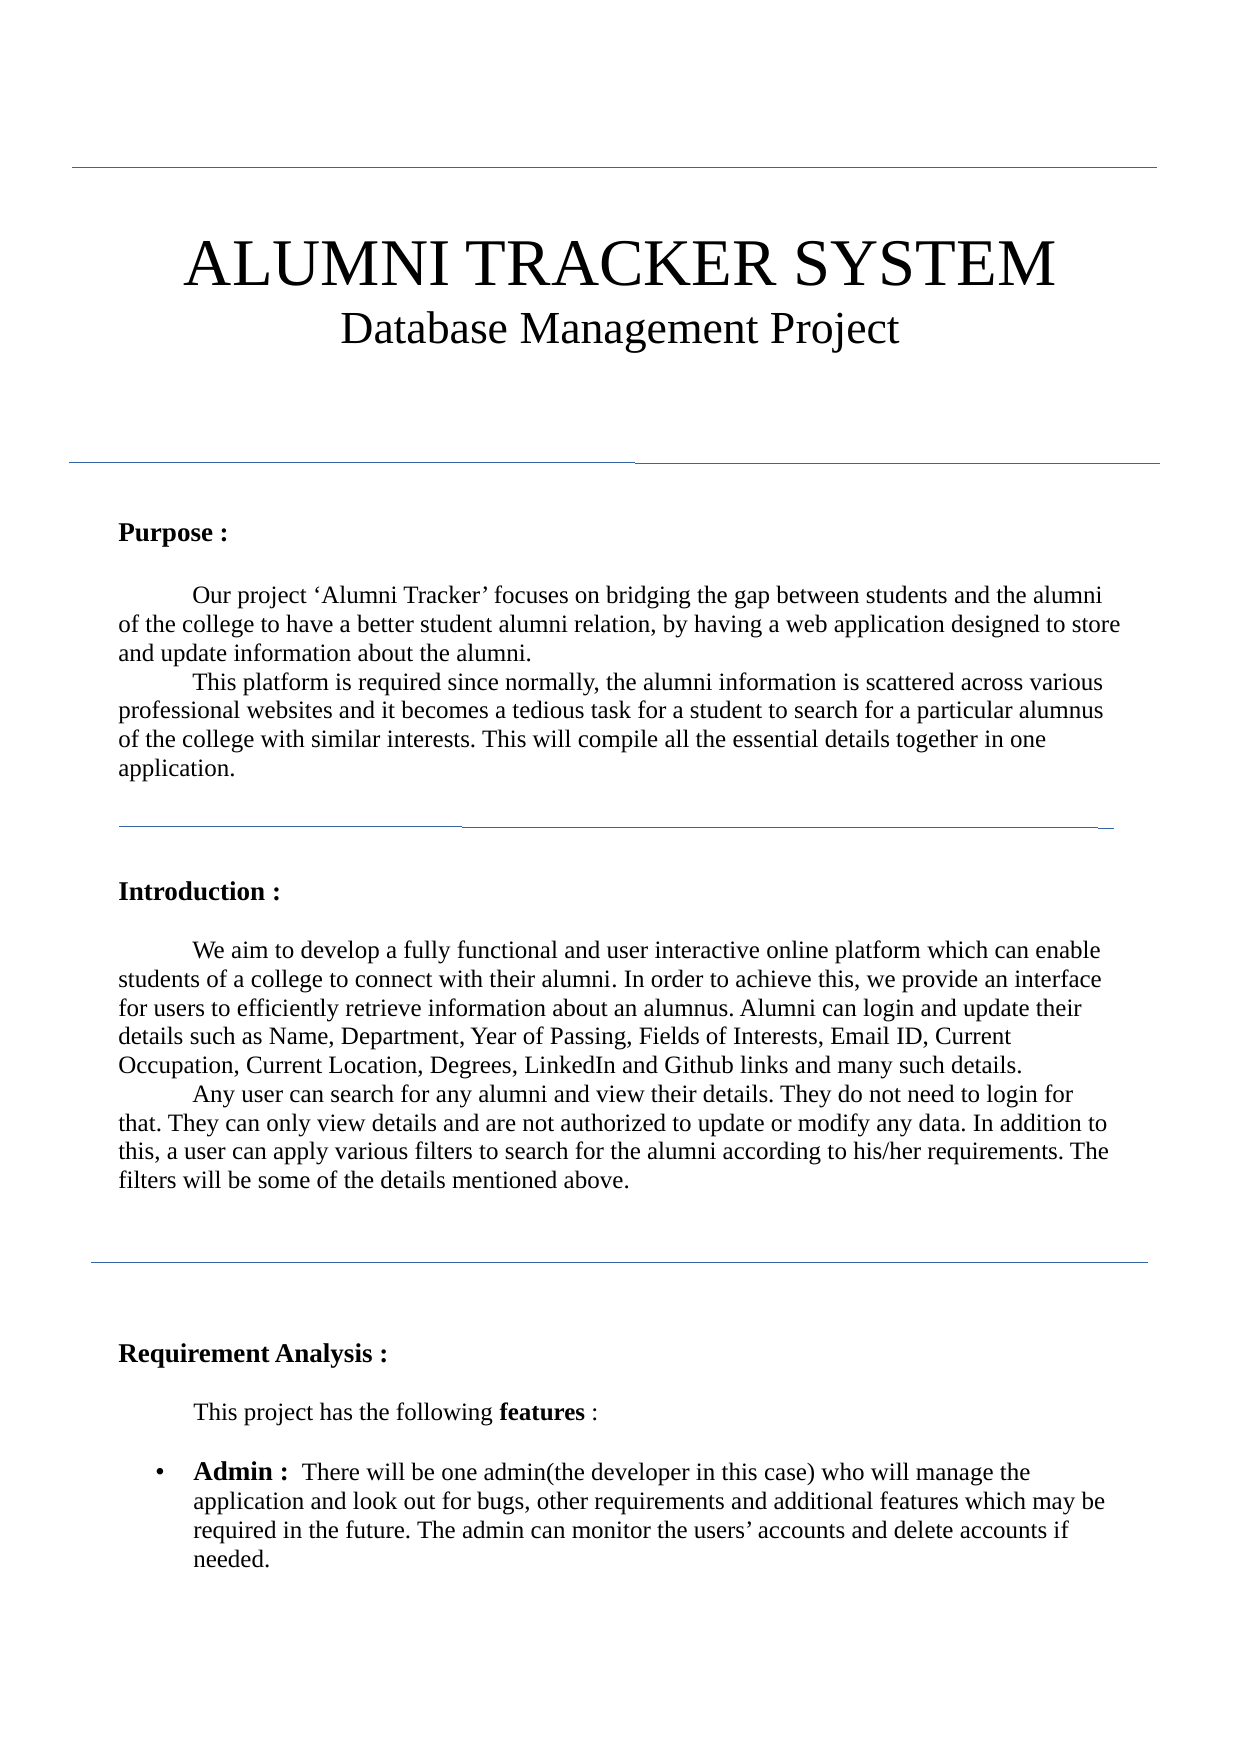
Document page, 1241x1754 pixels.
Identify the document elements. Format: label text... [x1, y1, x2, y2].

text ALUMNI TRACKER SYSTEM [118, 223, 1122, 300]
text Our project ‘Alumni Tracker’ focuses on bridging the gap between students and the alumni of the college to have a better student alumni relation, by having a web application designed to store and update information about the alumni. [118, 578, 1122, 667]
text Purpose : [118, 516, 1122, 547]
text Any user can search for any alumni and view their details. They do not need to login for that. They can only view details and are not authorized to update or modify any data. In addition to this, a user can apply various filters to search for the alumni according to his/her requirements. The filters will be some of the details mentioned above. [118, 1079, 1122, 1194]
text Database Management Project [118, 300, 1122, 353]
list Admin : There will be one admin(the developer in this case) who will manage the application and look out for bugs, other requirements and additional features which may be required in the future. The admin can monitor the users’ accounts and delete accounts if needed. [156, 1455, 1122, 1572]
text This platform is required since normally, the alumni information is scattered across various professional websites and it becomes a tedious task for a student to search for a particular alumnus of the college with similar interests. This will compile all the essential details together in one application. [118, 667, 1122, 782]
text Requirement Analysis : [118, 1338, 1122, 1369]
text Introduction : [118, 875, 1122, 906]
list This project has the following features : [156, 1397, 1122, 1426]
text We aim to develop a fully functional and user interactive online platform which can enable students of a college to connect with their alumni. In order to achieve this, we provide an interface for users to efficiently retrieve information about an alumnus. Alumni can login and update their details such as Name, Department, Year of Passing, Fields of Interests, Email ID, Current Occupation, Current Location, Degrees, LinkedIn and Github links and many such details. [118, 935, 1122, 1079]
